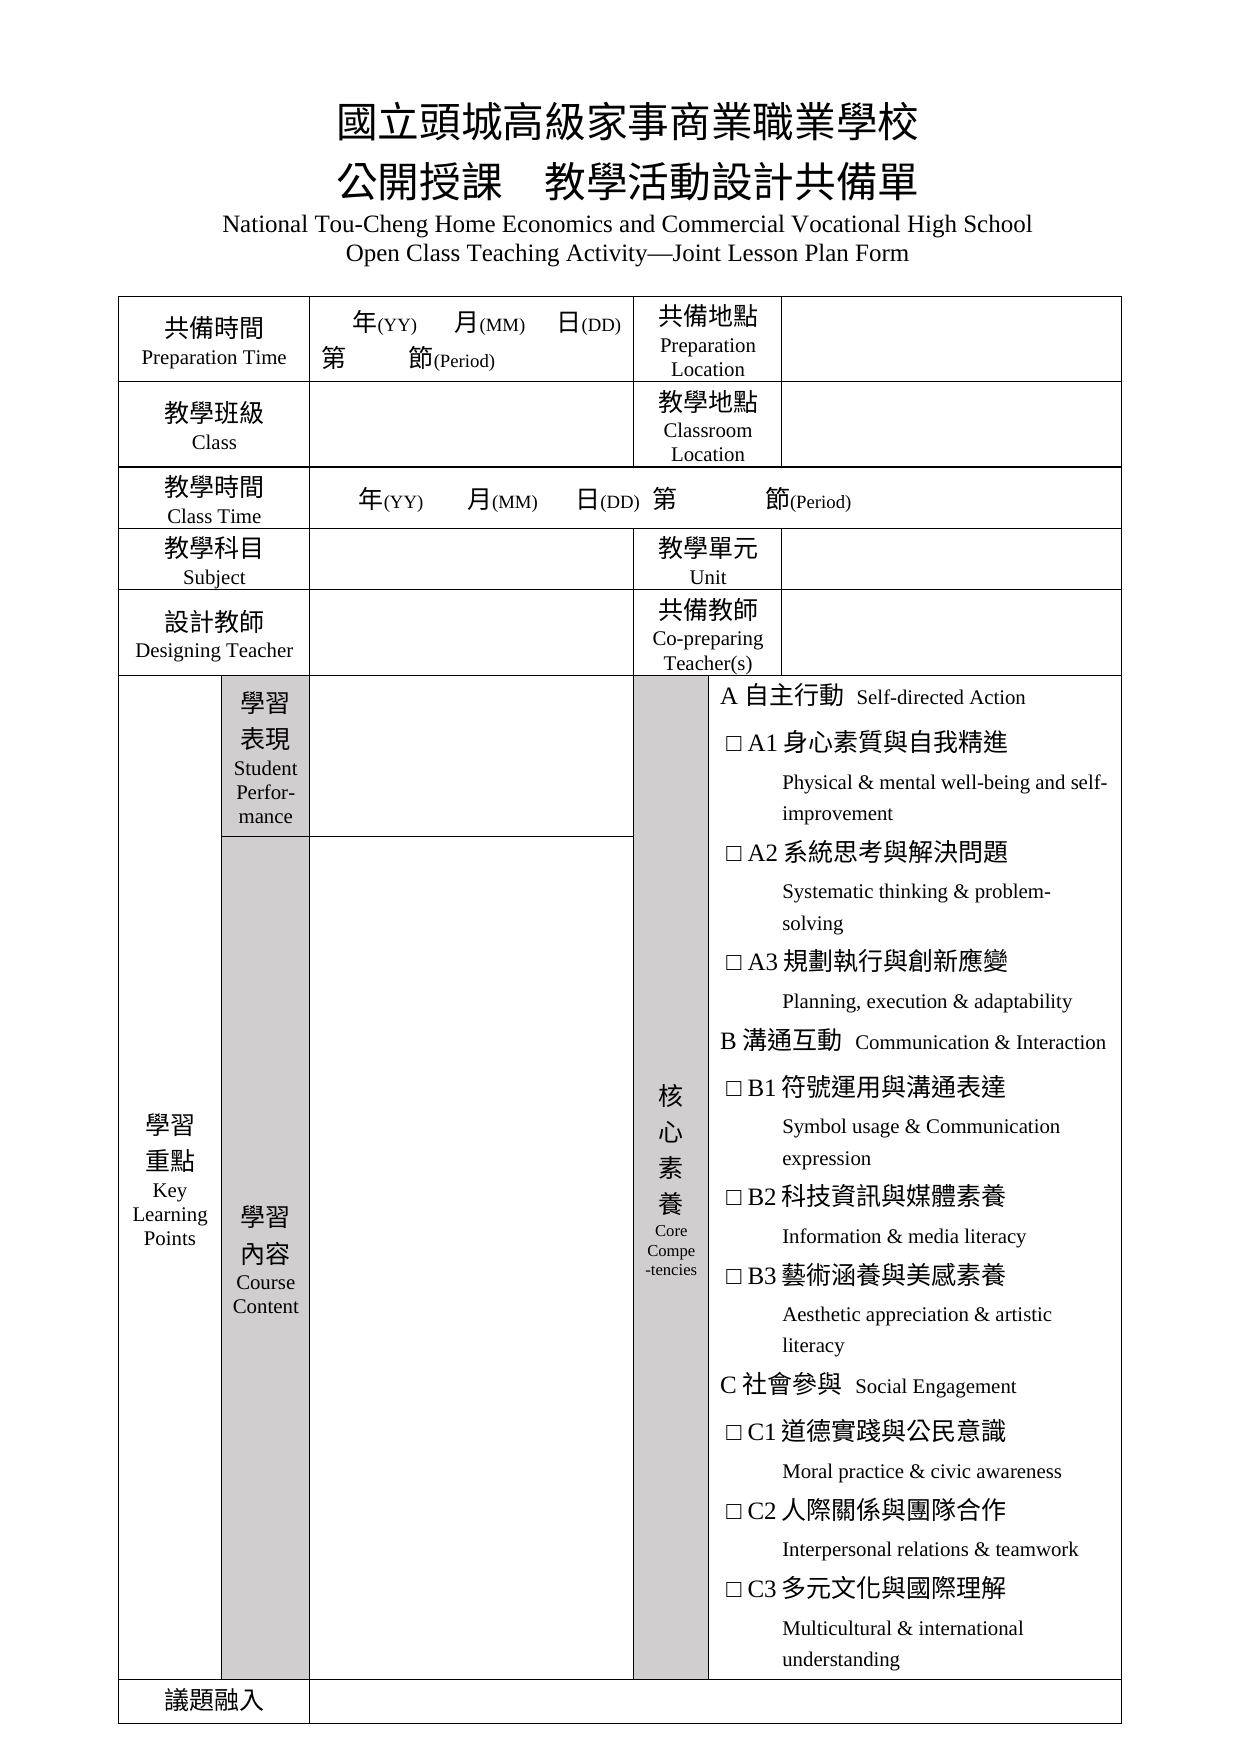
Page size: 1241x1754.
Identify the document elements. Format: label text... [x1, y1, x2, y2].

table_cell 議題融入 [119, 1680, 309, 1723]
table_cell 設計教師 Designing Teacher [119, 590, 309, 674]
text Open Class Teaching Activity—Joint Lesson Plan Form [103, 238, 1152, 267]
table_cell 教學科目 Subject [119, 529, 309, 589]
table_cell 教學地點 Classroom Location [634, 382, 781, 466]
table_cell 學習內容 Course Content [222, 837, 309, 1679]
table_cell [310, 676, 633, 836]
table_cell 年(YY) 月(MM) 日(DD) 第 節(Period) [310, 468, 1121, 528]
text 國立頭城高級家事商業職業學校 [103, 89, 1152, 149]
table_cell 共備教師 Co-preparing Teacher(s) [634, 590, 781, 674]
table_cell 教學時間 Class Time [119, 468, 309, 528]
table_cell [310, 837, 633, 1679]
table_header 共備地點 Preparation Location [634, 297, 781, 381]
table_cell [782, 382, 1121, 466]
table_header 年(YY) 月(MM) 日(DD) 第 節(Period) [310, 297, 633, 381]
table_cell 核 心 素 養 Core Compe-tencies [634, 676, 708, 1679]
table_header 共備時間 Preparation Time [119, 297, 309, 381]
table_cell 學習表現 Student Perfor-mance [222, 676, 309, 836]
text National Tou-Cheng Home Economics and Commercial Vocational High School [103, 209, 1152, 238]
table_cell 教學單元 Unit [634, 529, 781, 589]
table_cell 教學班級 Class [119, 382, 309, 466]
table_cell [310, 529, 633, 589]
text 公開授課 教學活動設計共備單 [103, 149, 1152, 209]
table_cell 學習 重點 Key Learning Points [119, 676, 221, 1679]
table_header [782, 297, 1121, 381]
table_cell [310, 590, 633, 674]
table_cell [310, 382, 633, 466]
table_cell [310, 1680, 1121, 1723]
table_cell A 自主行動 Self-directed Action □ A1身心素質與自我精進 Physical & mental well-being and self-improvement □ A2系統思考與解決問題 Systematic thinking & problem-solving □ A3規劃執行與創新應變 Planning, execution & adaptability B 溝通互動 Communication & Interaction □ B1符號運用與溝通表達 Symbol usage & Communication expression □ B2科技資訊與媒體素養 Information & media literacy □ B3藝術涵養與美感素養 Aesthetic appreciation & artistic literacy C 社會參與 Social Engagement □ C1道德實踐與公民意識 Moral practice & civic awareness □ C2人際關係與團隊合作 Interpersonal relations & teamwork □ C3多元文化與國際理解 Multicultural & international understanding [709, 676, 1121, 1679]
table_cell [782, 529, 1121, 589]
table_cell [782, 590, 1121, 674]
